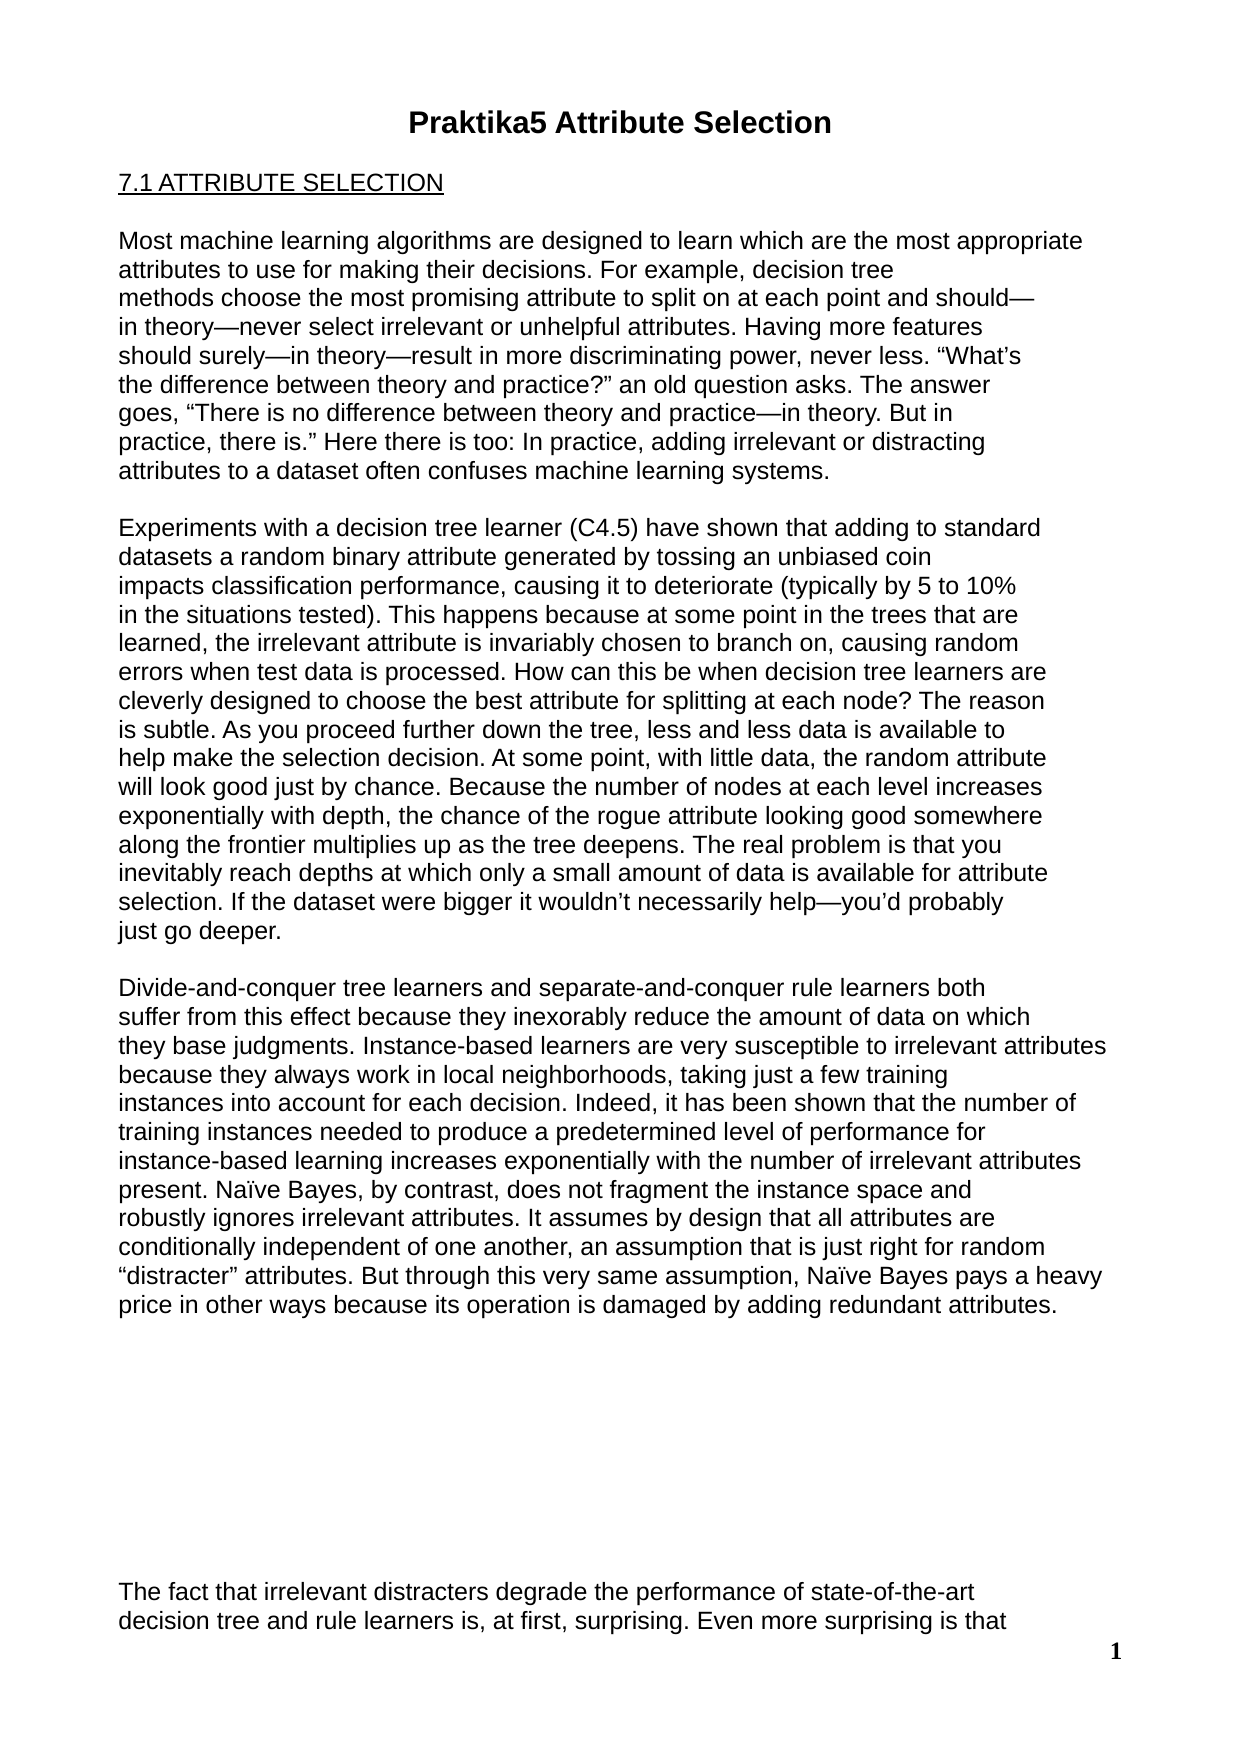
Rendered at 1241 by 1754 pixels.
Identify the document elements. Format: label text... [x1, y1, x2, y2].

text is subtle. As you proceed further down the tree, less and less data is available to [118, 715, 1122, 743]
text inevitably reach depths at which only a small amount of data is available for attribute [118, 858, 1122, 887]
text robustly ignores irrelevant attributes. It assumes by design that all attributes are conditionally independent of one another, an assumption that is just right for random “distracter” attributes. But through this very same assumption, Naïve Bayes pays a heavy [118, 1203, 1122, 1290]
text selection. If the dataset were bigger it wouldn’t necessarily help—you’d probably [118, 887, 1122, 916]
text help make the selection decision. At some point, with little data, the random attribute [118, 743, 1122, 772]
text Divide-and-conquer tree learners and separate-and-conquer rule learners both [118, 973, 1122, 1002]
text instance-based learning increases exponentially with the number of irrelevant attributes present. Naïve Bayes, by contrast, does not fragment the instance space and [118, 1146, 1122, 1203]
text will look good just by chance. Because the number of nodes at each level increases exponentially with depth, the chance of the rogue attribute looking good somewhere [118, 772, 1122, 830]
text should surely—in theory—result in more discriminating power, never less. “What’s [118, 341, 1122, 370]
text the difference between theory and practice?” an old question asks. The answer [118, 370, 1122, 398]
text impacts classification performance, causing it to deteriorate (typically by 5 to 10% [118, 571, 1122, 600]
text in the situations tested). This happens because at some point in the trees that are [118, 600, 1122, 628]
text learned, the irrelevant attribute is invariably chosen to branch on, causing random [118, 628, 1122, 657]
text The fact that irrelevant distracters degrade the performance of state-of-the-art [118, 1577, 1122, 1606]
text Experiments with a decision tree learner (C4.5) have shown that adding to standard datasets a random binary attribute generated by tossing an unbiased coin [118, 513, 1122, 571]
text practice, there is.” Here there is too: In practice, adding irrelevant or distracting [118, 427, 1122, 456]
text 7.1 ATTRIBUTE SELECTION [118, 168, 1122, 197]
text errors when test data is processed. How can this be when decision tree learners are [118, 657, 1122, 686]
text Most machine learning algorithms are designed to learn which are the most appropriate attributes to use for making their decisions. For example, decision tree [118, 226, 1122, 283]
text attributes to a dataset often confuses machine learning systems. [118, 456, 1122, 485]
text just go deeper. [118, 916, 1122, 945]
text training instances needed to produce a predetermined level of performance for [118, 1117, 1122, 1146]
text Praktika5 Attribute Selection [118, 104, 1122, 140]
text along the frontier multiplies up as the tree deepens. The real problem is that you [118, 830, 1122, 858]
text suffer from this effect because they inexorably reduce the amount of data on which [118, 1002, 1122, 1031]
text they base judgments. Instance-based learners are very susceptible to irrelevant attributes because they always work in local neighborhoods, taking just a few training [118, 1031, 1122, 1088]
text goes, “There is no difference between theory and practice—in theory. But in [118, 398, 1122, 427]
text instances into account for each decision. Indeed, it has been shown that the number of [118, 1088, 1122, 1117]
text price in other ways because its operation is damaged by adding redundant attributes. [118, 1290, 1122, 1318]
text cleverly designed to choose the best attribute for splitting at each node? The reason [118, 686, 1122, 715]
text in theory—never select irrelevant or unhelpful attributes. Having more features [118, 312, 1122, 341]
text decision tree and rule learners is, at first, surprising. Even more surprising is that [118, 1606, 1122, 1635]
text methods choose the most promising attribute to split on at each point and should— [118, 283, 1122, 312]
